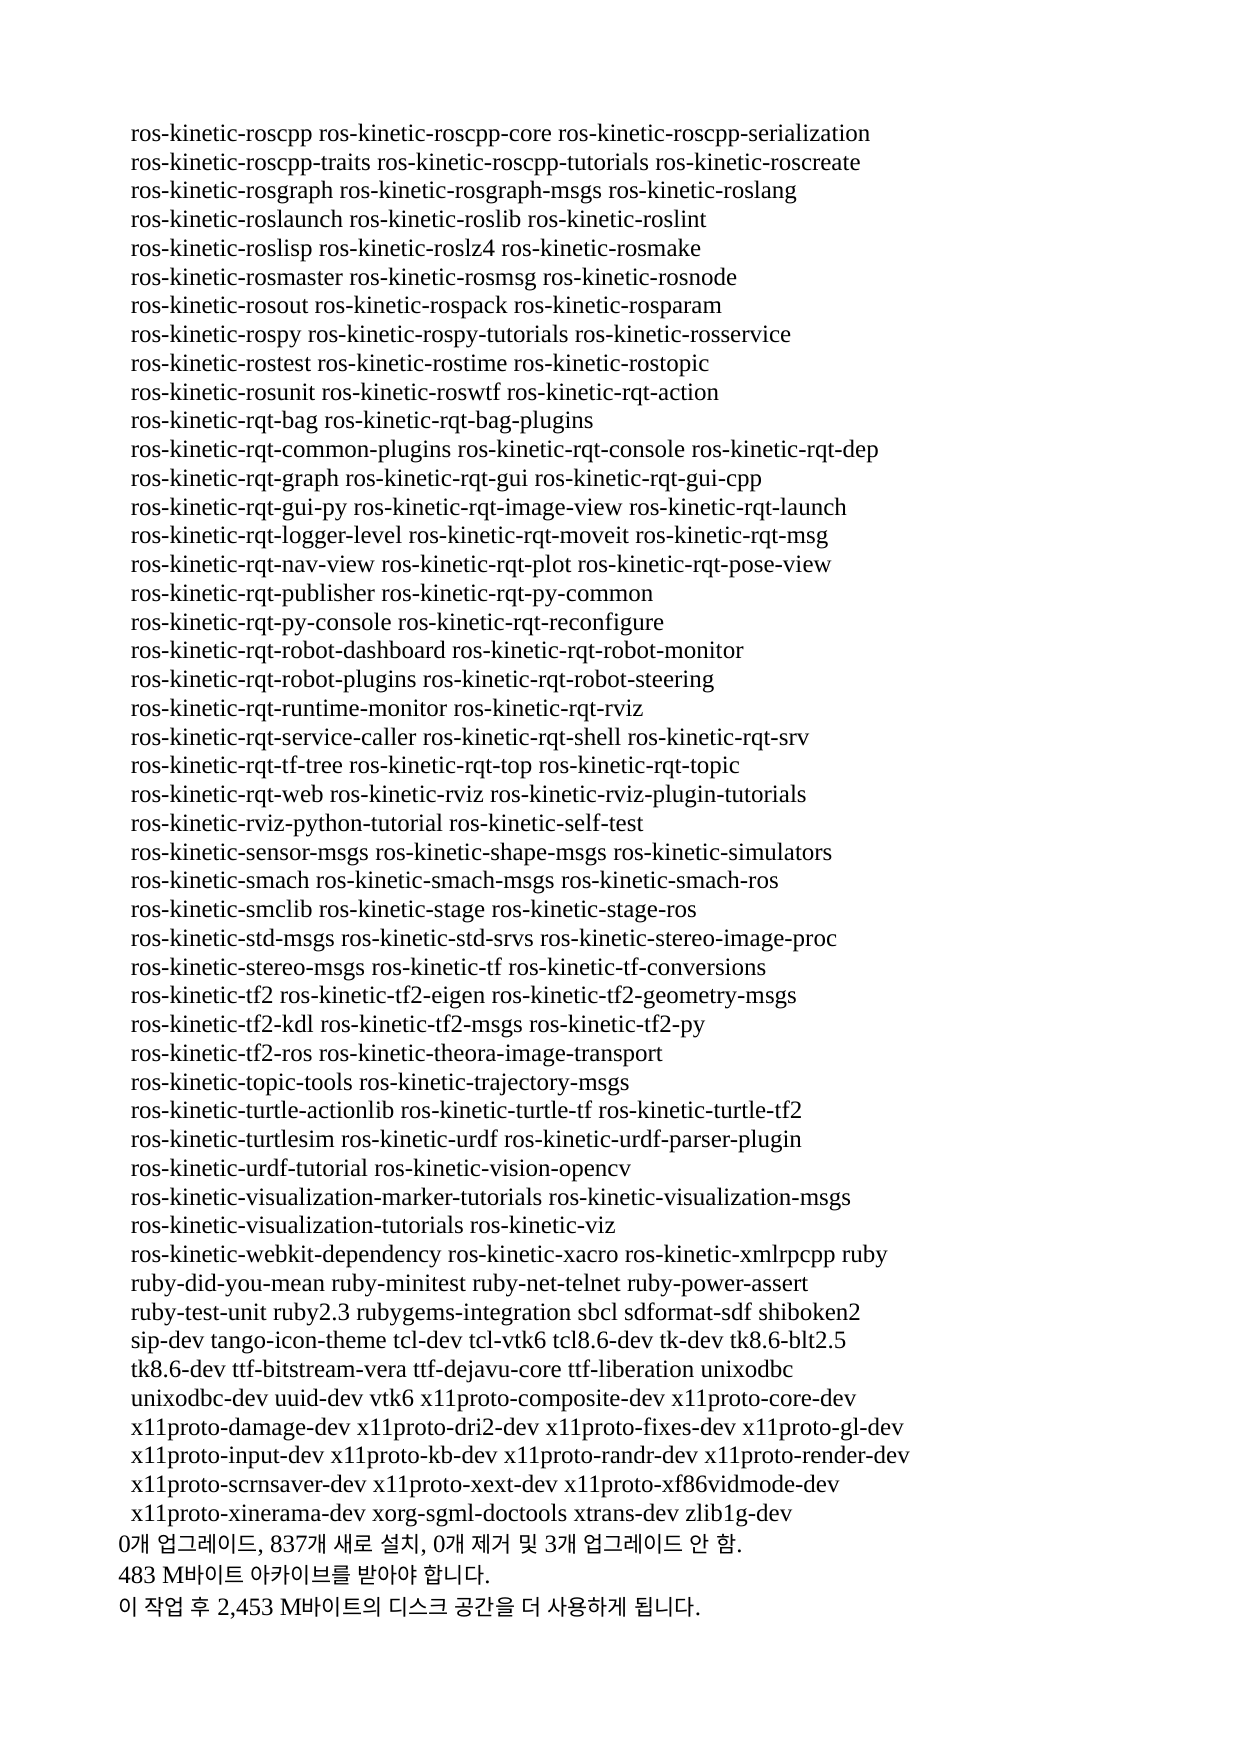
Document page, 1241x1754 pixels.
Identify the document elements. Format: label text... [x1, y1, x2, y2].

text ros-kinetic-rqt-graph ros-kinetic-rqt-gui ros-kinetic-rqt-gui-cpp [118, 463, 1122, 492]
text ros-kinetic-visualization-tutorials ros-kinetic-viz [118, 1211, 1122, 1239]
text ros-kinetic-roscpp-traits ros-kinetic-roscpp-tutorials ros-kinetic-roscreate [118, 147, 1122, 176]
text ros-kinetic-tf2-ros ros-kinetic-theora-image-transport [118, 1038, 1122, 1067]
text ros-kinetic-roslaunch ros-kinetic-roslib ros-kinetic-roslint [118, 204, 1122, 233]
text ros-kinetic-roslisp ros-kinetic-roslz4 ros-kinetic-rosmake [118, 233, 1122, 262]
text ros-kinetic-rqt-gui-py ros-kinetic-rqt-image-view ros-kinetic-rqt-launch [118, 492, 1122, 521]
text x11proto-damage-dev x11proto-dri2-dev x11proto-fixes-dev x11proto-gl-dev [118, 1412, 1122, 1441]
text ros-kinetic-roscpp ros-kinetic-roscpp-core ros-kinetic-roscpp-serialization [118, 118, 1122, 147]
text ros-kinetic-turtle-actionlib ros-kinetic-turtle-tf ros-kinetic-turtle-tf2 [118, 1096, 1122, 1124]
text ros-kinetic-rosgraph ros-kinetic-rosgraph-msgs ros-kinetic-roslang [118, 176, 1122, 204]
text ros-kinetic-rqt-service-caller ros-kinetic-rqt-shell ros-kinetic-rqt-srv [118, 722, 1122, 751]
text ros-kinetic-rospy ros-kinetic-rospy-tutorials ros-kinetic-rosservice [118, 319, 1122, 348]
text 483 M바이트 아카이브를 받아야 합니다. [118, 1558, 1122, 1590]
text ros-kinetic-rqt-runtime-monitor ros-kinetic-rqt-rviz [118, 693, 1122, 722]
text ros-kinetic-rosout ros-kinetic-rospack ros-kinetic-rosparam [118, 291, 1122, 319]
text 이 작업 후 2,453 M바이트의 디스크 공간을 더 사용하게 됩니다. [118, 1590, 1122, 1622]
text ros-kinetic-webkit-dependency ros-kinetic-xacro ros-kinetic-xmlrpcpp ruby [118, 1239, 1122, 1268]
text tk8.6-dev ttf-bitstream-vera ttf-dejavu-core ttf-liberation unixodbc [118, 1354, 1122, 1383]
text ros-kinetic-urdf-tutorial ros-kinetic-vision-opencv [118, 1153, 1122, 1182]
text ros-kinetic-stereo-msgs ros-kinetic-tf ros-kinetic-tf-conversions [118, 952, 1122, 981]
text ros-kinetic-std-msgs ros-kinetic-std-srvs ros-kinetic-stereo-image-proc [118, 923, 1122, 952]
text ros-kinetic-rqt-publisher ros-kinetic-rqt-py-common [118, 578, 1122, 607]
text ros-kinetic-rqt-common-plugins ros-kinetic-rqt-console ros-kinetic-rqt-dep [118, 434, 1122, 463]
text ros-kinetic-rqt-bag ros-kinetic-rqt-bag-plugins [118, 406, 1122, 434]
text x11proto-scrnsaver-dev x11proto-xext-dev x11proto-xf86vidmode-dev [118, 1469, 1122, 1498]
text ros-kinetic-visualization-marker-tutorials ros-kinetic-visualization-msgs [118, 1182, 1122, 1211]
text ros-kinetic-rqt-py-console ros-kinetic-rqt-reconfigure [118, 607, 1122, 636]
text ros-kinetic-tf2-kdl ros-kinetic-tf2-msgs ros-kinetic-tf2-py [118, 1009, 1122, 1038]
text ros-kinetic-rqt-logger-level ros-kinetic-rqt-moveit ros-kinetic-rqt-msg [118, 521, 1122, 549]
text unixodbc-dev uuid-dev vtk6 x11proto-composite-dev x11proto-core-dev [118, 1383, 1122, 1412]
text x11proto-input-dev x11proto-kb-dev x11proto-randr-dev x11proto-render-dev [118, 1441, 1122, 1469]
text ros-kinetic-rqt-robot-plugins ros-kinetic-rqt-robot-steering [118, 664, 1122, 693]
text ros-kinetic-rosunit ros-kinetic-roswtf ros-kinetic-rqt-action [118, 377, 1122, 406]
text ruby-did-you-mean ruby-minitest ruby-net-telnet ruby-power-assert [118, 1268, 1122, 1297]
text sip-dev tango-icon-theme tcl-dev tcl-vtk6 tcl8.6-dev tk-dev tk8.6-blt2.5 [118, 1326, 1122, 1354]
text 0개 업그레이드, 837개 새로 설치, 0개 제거 및 3개 업그레이드 안 함. [118, 1527, 1122, 1558]
text ros-kinetic-rqt-robot-dashboard ros-kinetic-rqt-robot-monitor [118, 636, 1122, 664]
text ros-kinetic-topic-tools ros-kinetic-trajectory-msgs [118, 1067, 1122, 1096]
text x11proto-xinerama-dev xorg-sgml-doctools xtrans-dev zlib1g-dev [118, 1498, 1122, 1527]
text ros-kinetic-smclib ros-kinetic-stage ros-kinetic-stage-ros [118, 894, 1122, 923]
text ros-kinetic-rviz-python-tutorial ros-kinetic-self-test [118, 808, 1122, 837]
text ros-kinetic-sensor-msgs ros-kinetic-shape-msgs ros-kinetic-simulators [118, 837, 1122, 866]
text ros-kinetic-rosmaster ros-kinetic-rosmsg ros-kinetic-rosnode [118, 262, 1122, 291]
text ruby-test-unit ruby2.3 rubygems-integration sbcl sdformat-sdf shiboken2 [118, 1297, 1122, 1326]
text ros-kinetic-rostest ros-kinetic-rostime ros-kinetic-rostopic [118, 348, 1122, 377]
text ros-kinetic-rqt-nav-view ros-kinetic-rqt-plot ros-kinetic-rqt-pose-view [118, 549, 1122, 578]
text ros-kinetic-turtlesim ros-kinetic-urdf ros-kinetic-urdf-parser-plugin [118, 1124, 1122, 1153]
text ros-kinetic-tf2 ros-kinetic-tf2-eigen ros-kinetic-tf2-geometry-msgs [118, 981, 1122, 1009]
text ros-kinetic-rqt-web ros-kinetic-rviz ros-kinetic-rviz-plugin-tutorials [118, 779, 1122, 808]
text ros-kinetic-smach ros-kinetic-smach-msgs ros-kinetic-smach-ros [118, 866, 1122, 894]
text ros-kinetic-rqt-tf-tree ros-kinetic-rqt-top ros-kinetic-rqt-topic [118, 751, 1122, 779]
